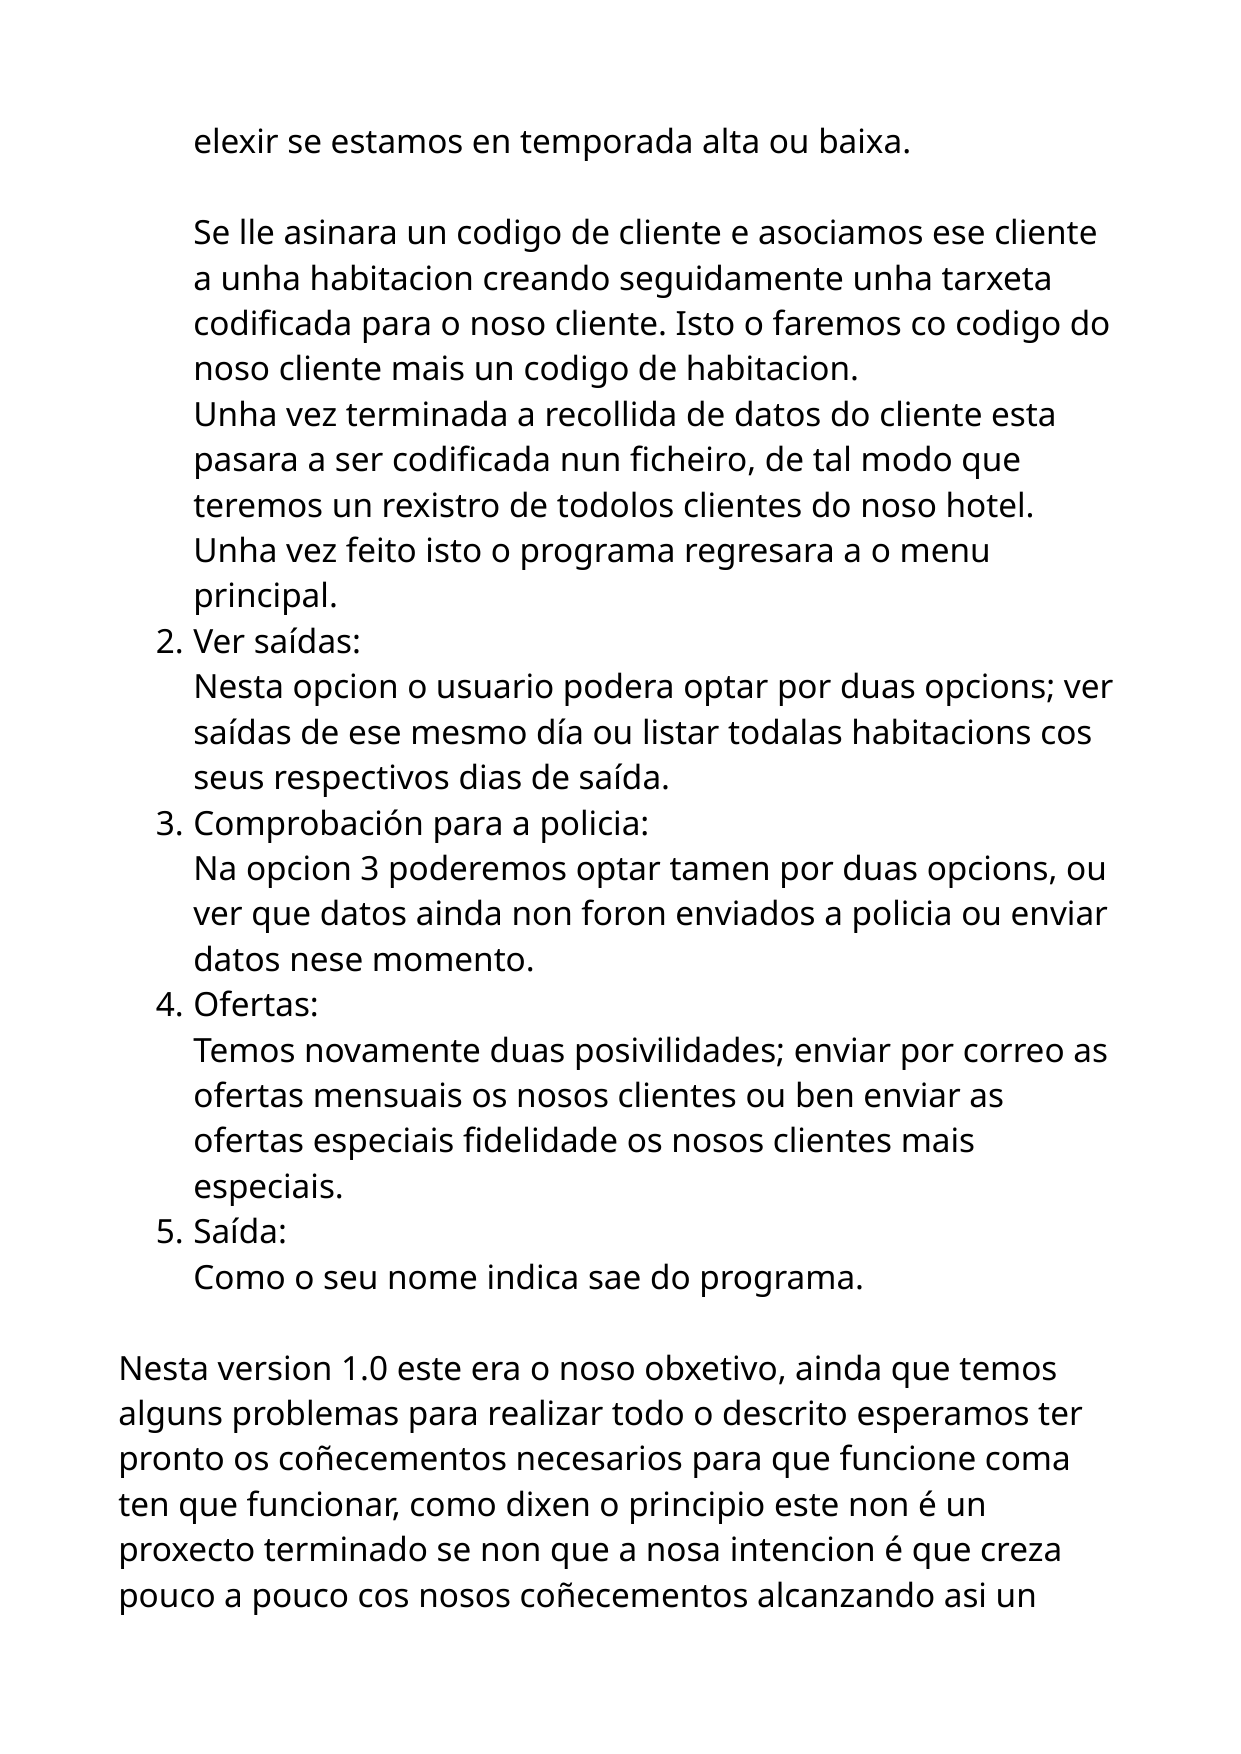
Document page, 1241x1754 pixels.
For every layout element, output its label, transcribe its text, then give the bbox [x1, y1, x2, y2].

list Saída: [156, 1208, 1122, 1253]
list Nesta opcion o usuario podera optar por duas opcions; ver saídas de ese mesmo día ou listar todalas habitacions cos seus respectivos dias de saída. [156, 663, 1122, 799]
list Temos novamente duas posivilidades; enviar por correo as ofertas mensuais os nosos clientes ou ben enviar as ofertas especiais fidelidade os nosos clientes mais especiais. [156, 1026, 1122, 1208]
list Unha vez feito isto o programa regresara a o menu principal. [156, 527, 1122, 618]
text Nesta version 1.0 este era o noso obxetivo, ainda que temos alguns problemas para realizar todo o descrito esperamos ter pronto os coñecementos necesarios para que funcione coma ten que funcionar, como dixen o principio este non é un proxecto terminado se non que a nosa intencion é que creza pouco a pouco cos nosos coñecementos alcanzando asi un [118, 1344, 1122, 1617]
list Comprobación para a policia: [156, 799, 1122, 845]
list Ver saídas: [156, 618, 1122, 663]
list Se lle asinara un codigo de cliente e asociamos ese cliente a unha habitacion creando seguidamente unha tarxeta codificada para o noso cliente. Isto o faremos co codigo do noso cliente mais un codigo de habitacion. [156, 209, 1122, 391]
list elexir se estamos en temporada alta ou baixa. [156, 118, 1122, 163]
list Como o seu nome indica sae do programa. [156, 1253, 1122, 1299]
list Ofertas: [156, 981, 1122, 1026]
list Na opcion 3 poderemos optar tamen por duas opcions, ou ver que datos ainda non foron enviados a policia ou enviar datos nese momento. [156, 845, 1122, 981]
list Unha vez terminada a recollida de datos do cliente esta pasara a ser codificada nun ficheiro, de tal modo que teremos un rexistro de todolos clientes do noso hotel. [156, 391, 1122, 527]
